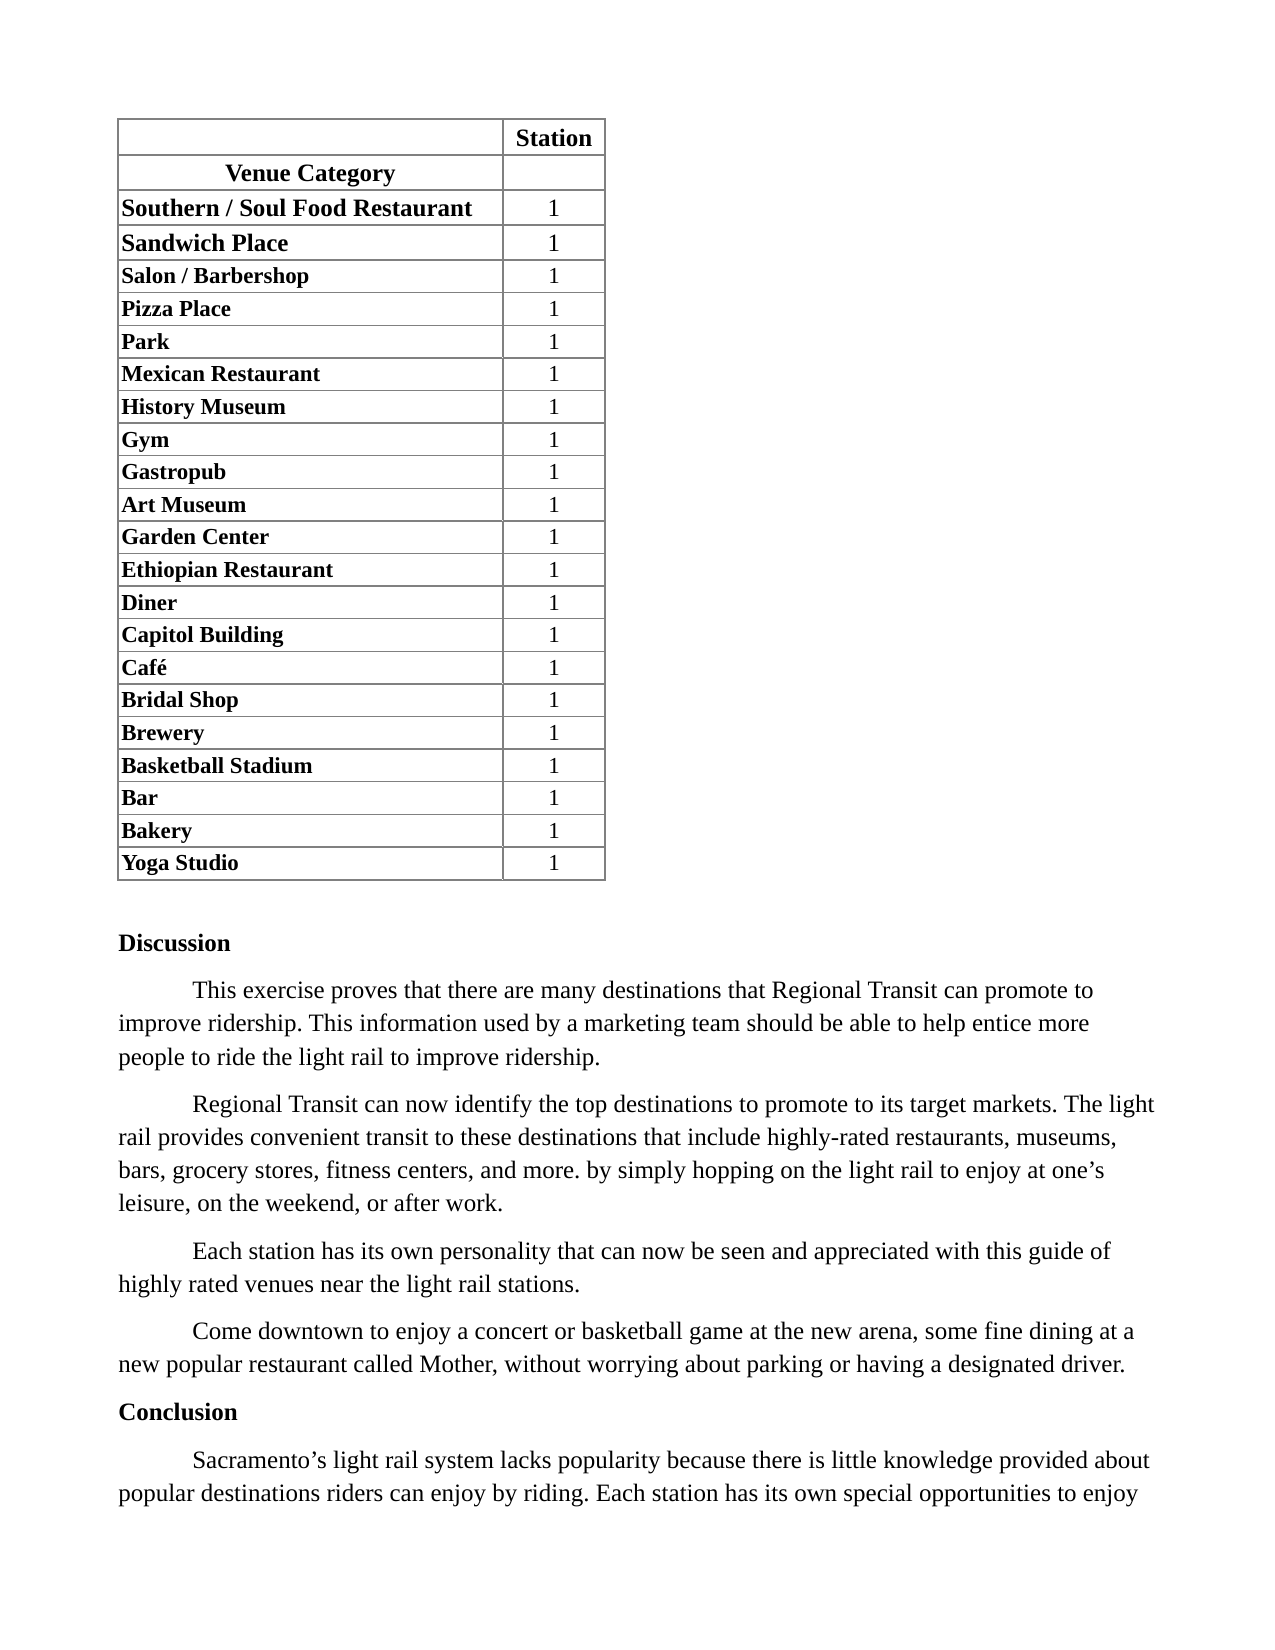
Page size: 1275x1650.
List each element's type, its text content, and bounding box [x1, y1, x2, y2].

table_cell Art Museum [119, 489, 502, 520]
text Each station has its own personality that can now be seen and appreciated with this guide of highly rated venues near the light rail stations. [118, 1236, 1157, 1298]
table_cell 1 [504, 226, 604, 259]
table_cell Sandwich Place [119, 226, 502, 259]
text Come downtown to enjoy a concert or basketball game at the new arena, some fine dining at a new popular restaurant called Mother, without worrying about parking or having a designated driver. [118, 1316, 1157, 1378]
table_cell 1 [504, 782, 604, 813]
table_cell Gastropub [119, 456, 502, 487]
table_cell 1 [504, 522, 604, 553]
table_cell Mexican Restaurant [119, 359, 502, 390]
table_cell Brewery [119, 717, 502, 748]
table_cell Capitol Building [119, 619, 502, 651]
table_header [119, 120, 502, 154]
table_header Station [504, 120, 604, 154]
table_cell 1 [504, 717, 604, 748]
table_cell 1 [504, 652, 604, 683]
table_cell 1 [504, 554, 604, 585]
text Conclusion [118, 1397, 1157, 1426]
table_cell 1 [504, 848, 604, 879]
table_cell 1 [504, 685, 604, 716]
text Regional Transit can now identify the top destinations to promote to its target markets. The light rail provides convenient transit to these destinations that include highly-rated restaurants, museums, bars, grocery stores, fitness centers, and more. by simply hopping on the light rail to enjoy at one’s leisure, on the weekend, or after work. [118, 1089, 1157, 1217]
table_cell 1 [504, 359, 604, 390]
table_cell Garden Center [119, 522, 502, 553]
text This exercise proves that there are many destinations that Regional Transit can promote to improve ridership. This information used by a marketing team should be able to help entice more people to ride the light rail to improve ridership. [118, 976, 1157, 1070]
table_cell 1 [504, 424, 604, 455]
table_cell 1 [504, 391, 604, 422]
table_cell 1 [504, 456, 604, 487]
table_cell Pizza Place [119, 293, 502, 324]
table_cell 1 [504, 587, 604, 618]
table_cell [504, 156, 604, 189]
table_cell 1 [504, 191, 604, 224]
table_cell 1 [504, 489, 604, 520]
table_cell Ethiopian Restaurant [119, 554, 502, 585]
text Discussion [118, 928, 1157, 957]
table_cell History Museum [119, 391, 502, 422]
table_cell Park [119, 326, 502, 357]
table_cell Yoga Studio [119, 848, 502, 879]
table_cell 1 [504, 293, 604, 324]
table_cell Bridal Shop [119, 685, 502, 716]
table_cell Diner [119, 587, 502, 618]
table_cell 1 [504, 261, 604, 292]
table_cell Gym [119, 424, 502, 455]
table_cell Bar [119, 782, 502, 813]
table_cell 1 [504, 326, 604, 357]
table_cell Venue Category [119, 156, 502, 189]
table_cell Bakery [119, 815, 502, 846]
table_cell 1 [504, 750, 604, 781]
text Sacramento’s light rail system lacks popularity because there is little knowledge provided about popular destinations riders can enjoy by riding. Each station has its own special opportunities to enjoy [118, 1445, 1157, 1506]
table_cell 1 [504, 815, 604, 846]
table_cell Southern / Soul Food Restaurant [119, 191, 502, 224]
table_cell Café [119, 652, 502, 683]
table_cell Basketball Stadium [119, 750, 502, 781]
table_cell Salon / Barbershop [119, 261, 502, 292]
table_cell 1 [504, 619, 604, 651]
